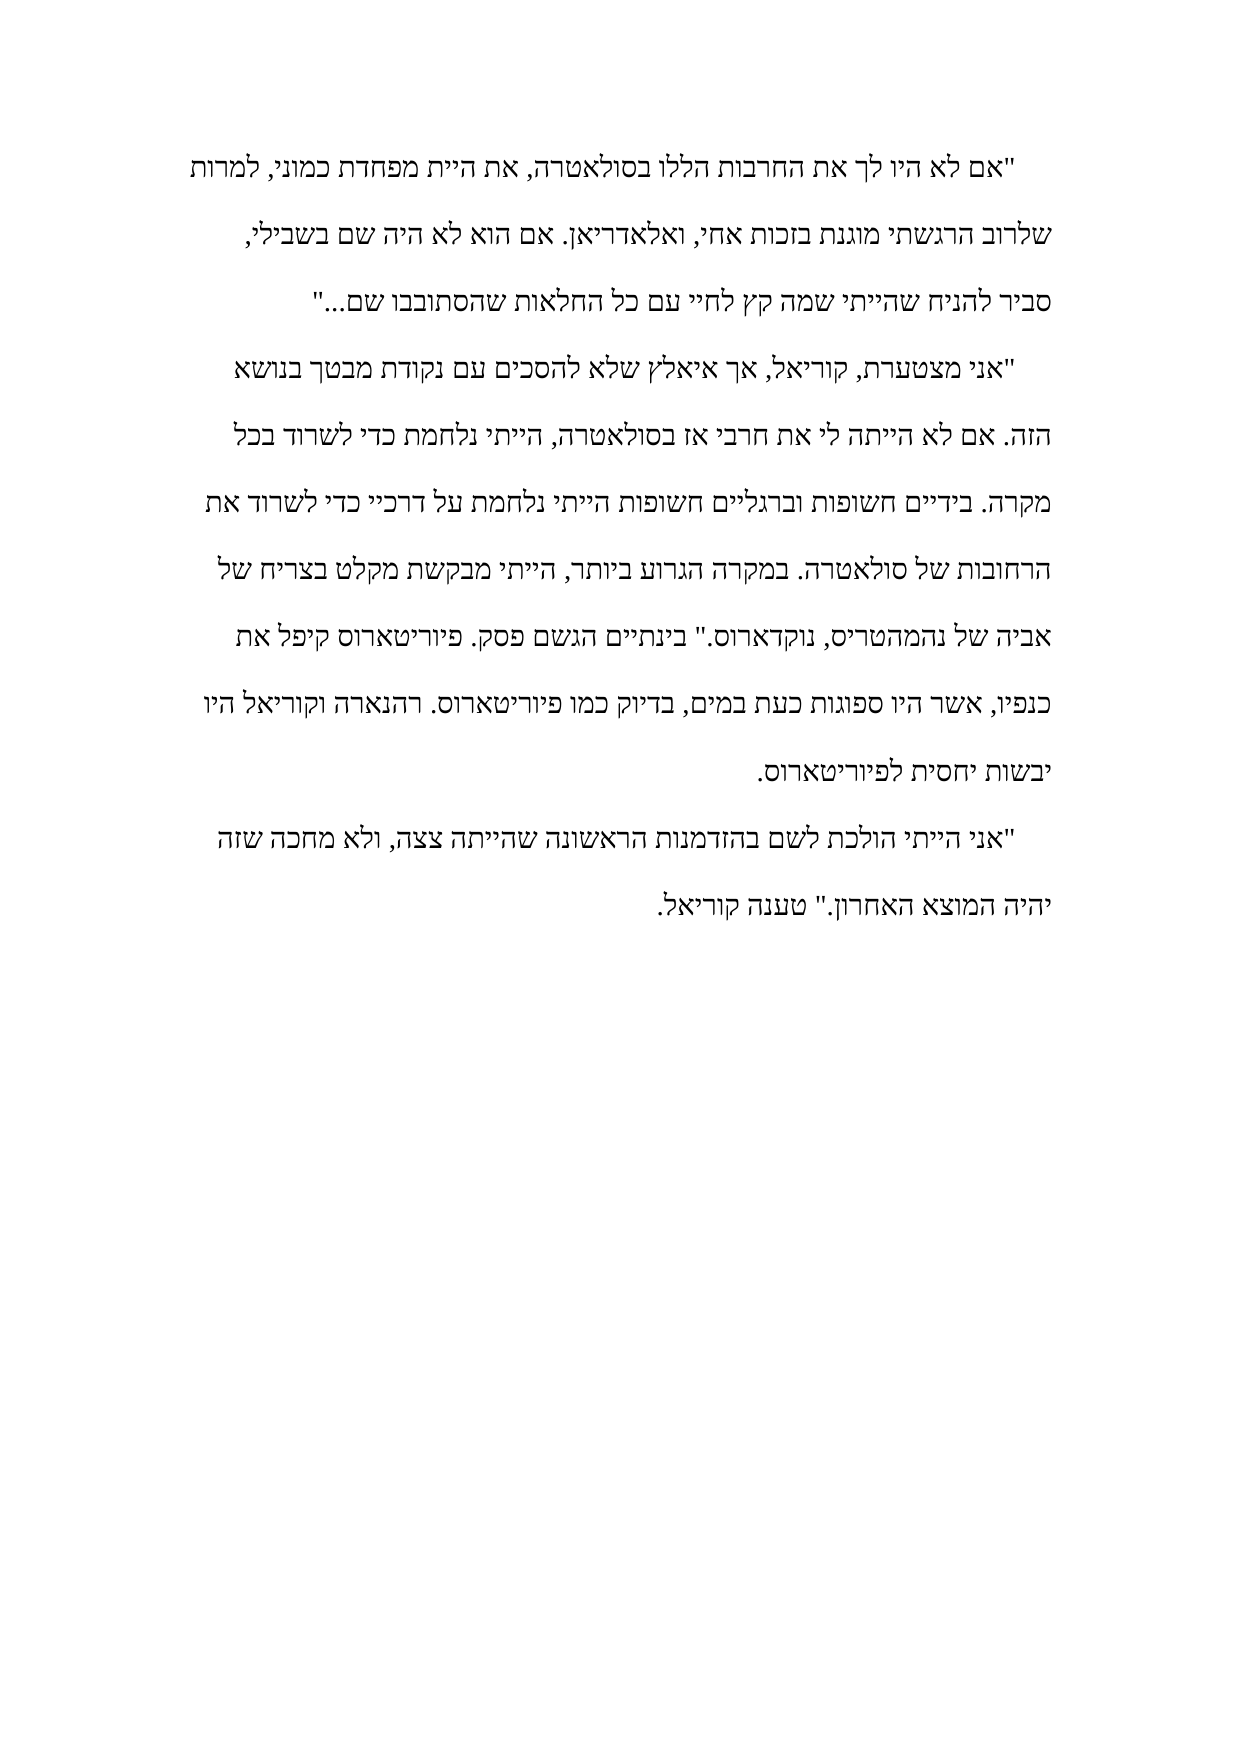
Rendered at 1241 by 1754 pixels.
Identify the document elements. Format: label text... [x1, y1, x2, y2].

text "אם לא היו לך את החרבות הללו בסולאטרה, את היית מפחדת כמוני, למרות שלרוב הרגשתי מוגנת בזכות אחי, ואלאדריאן. אם הוא לא היה שם בשבילי, סביר להניח שהייתי שמה קץ לחיי עם כל החלאות שהסתובבו שם..." [187, 150, 1053, 318]
text "אני מצטערת, קוריאל, אך איאלץ שלא להסכים עם נקודת מבטך בנושא הזה. אם לא הייתה לי את חרבי אז בסולאטרה, הייתי נלחמת כדי לשרוד בכל מקרה. בידיים חשופות וברגליים חשופות הייתי נלחמת על דרכיי כדי לשרוד את הרחובות של סולאטרה. במקרה הגרוע ביותר, הייתי מבקשת מקלט בצריח של אביה של נהמהטריס, נוקדארוס." בינתיים הגשם פסק. פיוריטארוס קיפל את כנפיו, אשר היו ספוגות כעת במים, בדיוק כמו פיוריטארוס. רהנארה וקוריאל היו יבשות יחסית לפיוריטארוס. [187, 351, 1053, 787]
text "אני הייתי הולכת לשם בהזדמנות הראשונה שהייתה צצה, ולא מחכה שזה יהיה המוצא האחרון." טענה קוריאל. [187, 821, 1053, 921]
